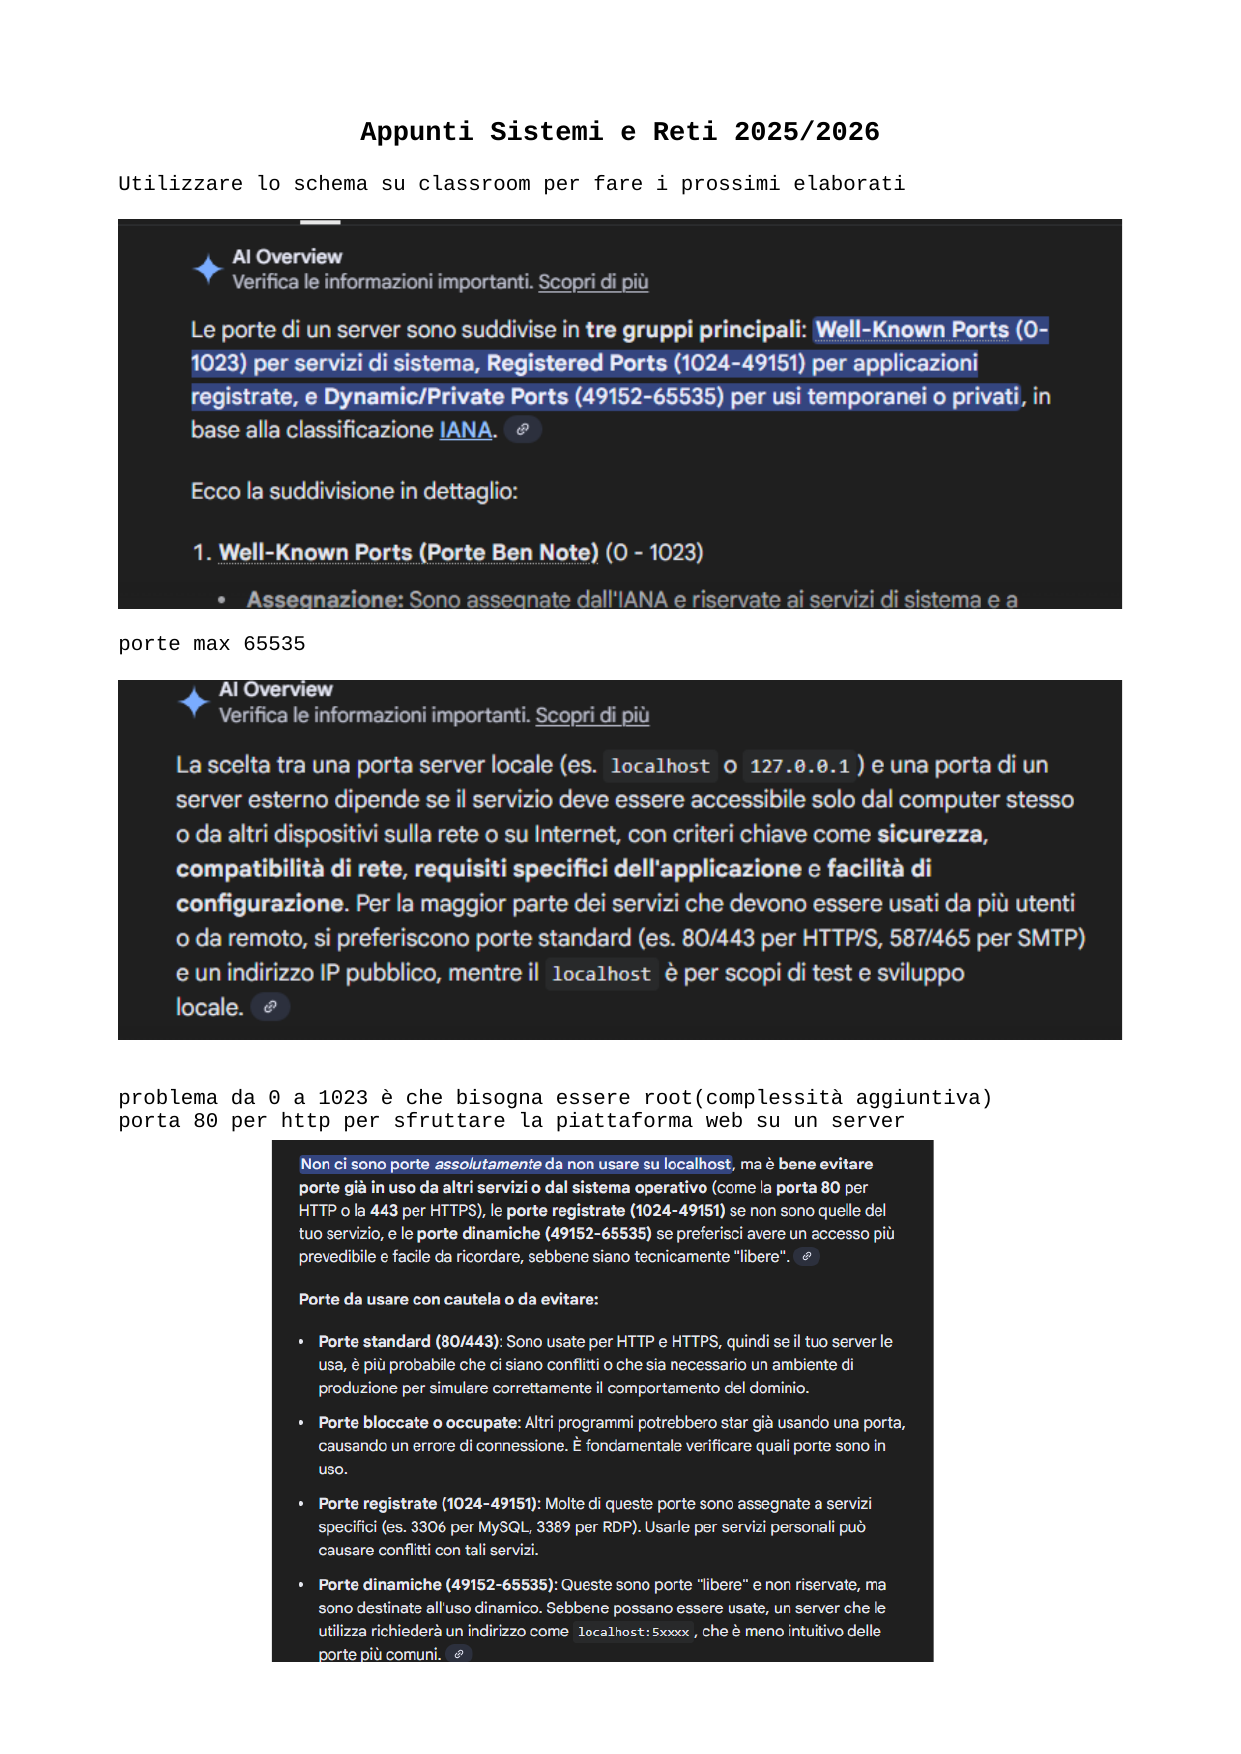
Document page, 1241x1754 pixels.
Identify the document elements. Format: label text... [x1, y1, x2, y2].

picture [118, 680, 1123, 1040]
text Appunti Sistemi e Reti 2025/2026 [118, 118, 1122, 149]
text porta 80 per http per sfruttare la piattaforma web su un server [118, 1110, 1122, 1134]
text problema da 0 a 1023 è che bisogna essere root(complessità aggiuntiva) [118, 1087, 1122, 1110]
picture [118, 219, 1123, 609]
text porte max 65535 [118, 633, 1122, 656]
picture [271, 1140, 934, 1662]
text Utilizzare lo schema su classroom per fare i prossimi elaborati [118, 172, 1122, 196]
